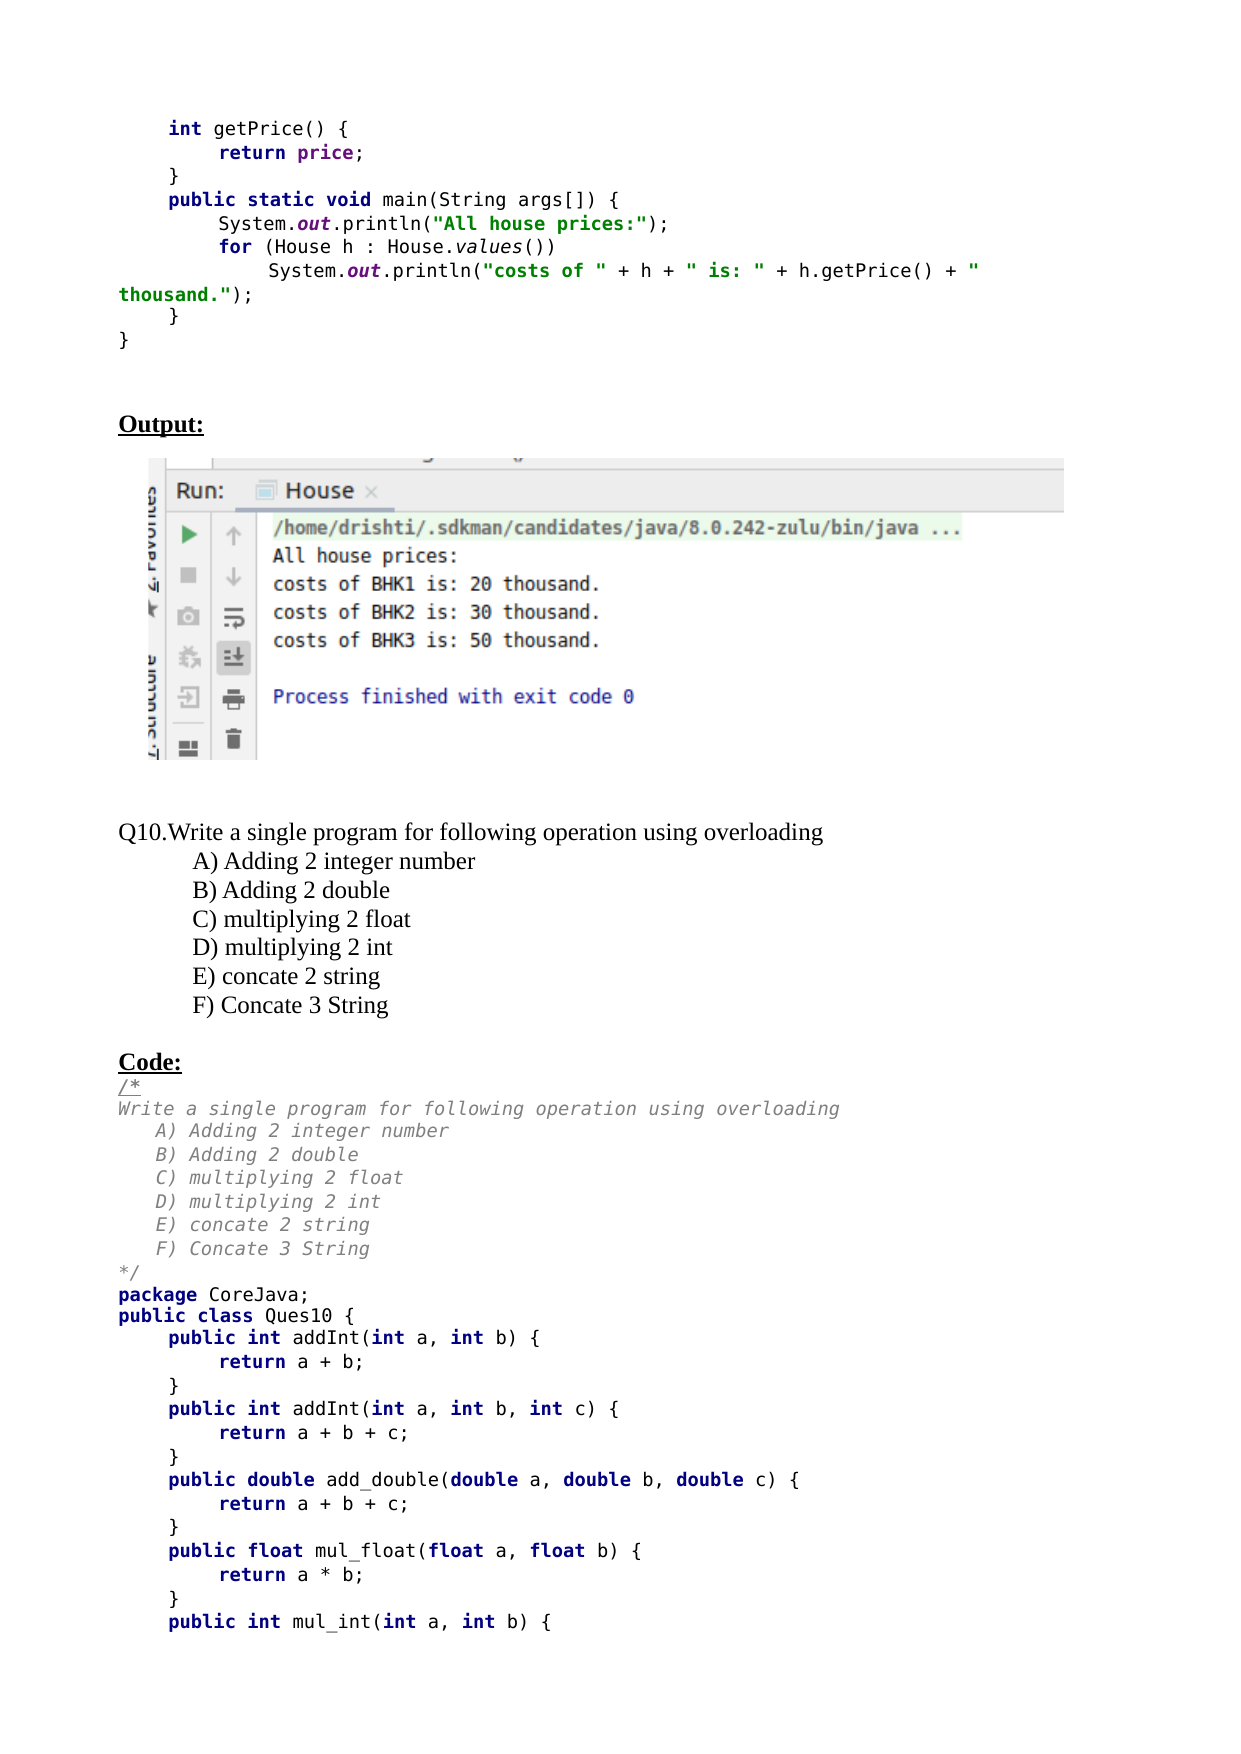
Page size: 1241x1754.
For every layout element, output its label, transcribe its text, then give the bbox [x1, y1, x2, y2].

text Q10.Write a single program for following operation using overloading A) Adding 2 integer number B) Adding 2 double C) multiplying 2 float D) multiplying 2 int E) concate 2 string F) Concate 3 String [118, 789, 1122, 1019]
text A) Adding 2 integer number [118, 1120, 1122, 1143]
text public float mul_float(float a, float b) { [118, 1540, 1122, 1564]
text package CoreJava; [118, 1284, 1122, 1306]
text } [118, 306, 1122, 329]
text } [118, 329, 1122, 351]
text } [118, 1587, 1122, 1611]
text /* [118, 1076, 1122, 1098]
text */ [118, 1262, 1122, 1284]
text public int addInt(int a, int b) { [118, 1327, 1122, 1351]
text D) multiplying 2 int [118, 1191, 1122, 1214]
text Output: [118, 409, 1122, 438]
text Write a single program for following operation using overloading [118, 1098, 1122, 1120]
text F) Concate 3 String [118, 1238, 1122, 1262]
text } [118, 1517, 1122, 1540]
picture [148, 458, 1064, 760]
text return a + b; [118, 1351, 1122, 1375]
text public int mul_int(int a, int b) { [118, 1611, 1122, 1635]
text public static void main(String args[]) { [118, 189, 1122, 213]
text int getPrice() { [118, 118, 1122, 142]
text return a + b + c; [118, 1493, 1122, 1517]
text return price; [118, 142, 1122, 165]
text } [118, 1375, 1122, 1398]
text System.out.println("All house prices:"); [118, 213, 1122, 236]
text public double add_double(double a, double b, double c) { [118, 1469, 1122, 1493]
text return a + b + c; [118, 1422, 1122, 1446]
text return a * b; [118, 1564, 1122, 1587]
text System.out.println("costs of " + h + " is: " + h.getPrice() + " thousand."); [118, 260, 1122, 306]
text } [118, 165, 1122, 189]
text } [118, 1446, 1122, 1469]
text public class Ques10 { [118, 1306, 1122, 1327]
text E) concate 2 string [118, 1214, 1122, 1238]
text Code: [118, 1047, 1122, 1076]
text B) Adding 2 double [118, 1143, 1122, 1167]
text public int addInt(int a, int b, int c) { [118, 1398, 1122, 1422]
text C) multiplying 2 float [118, 1167, 1122, 1191]
text for (House h : House.values()) [118, 236, 1122, 260]
